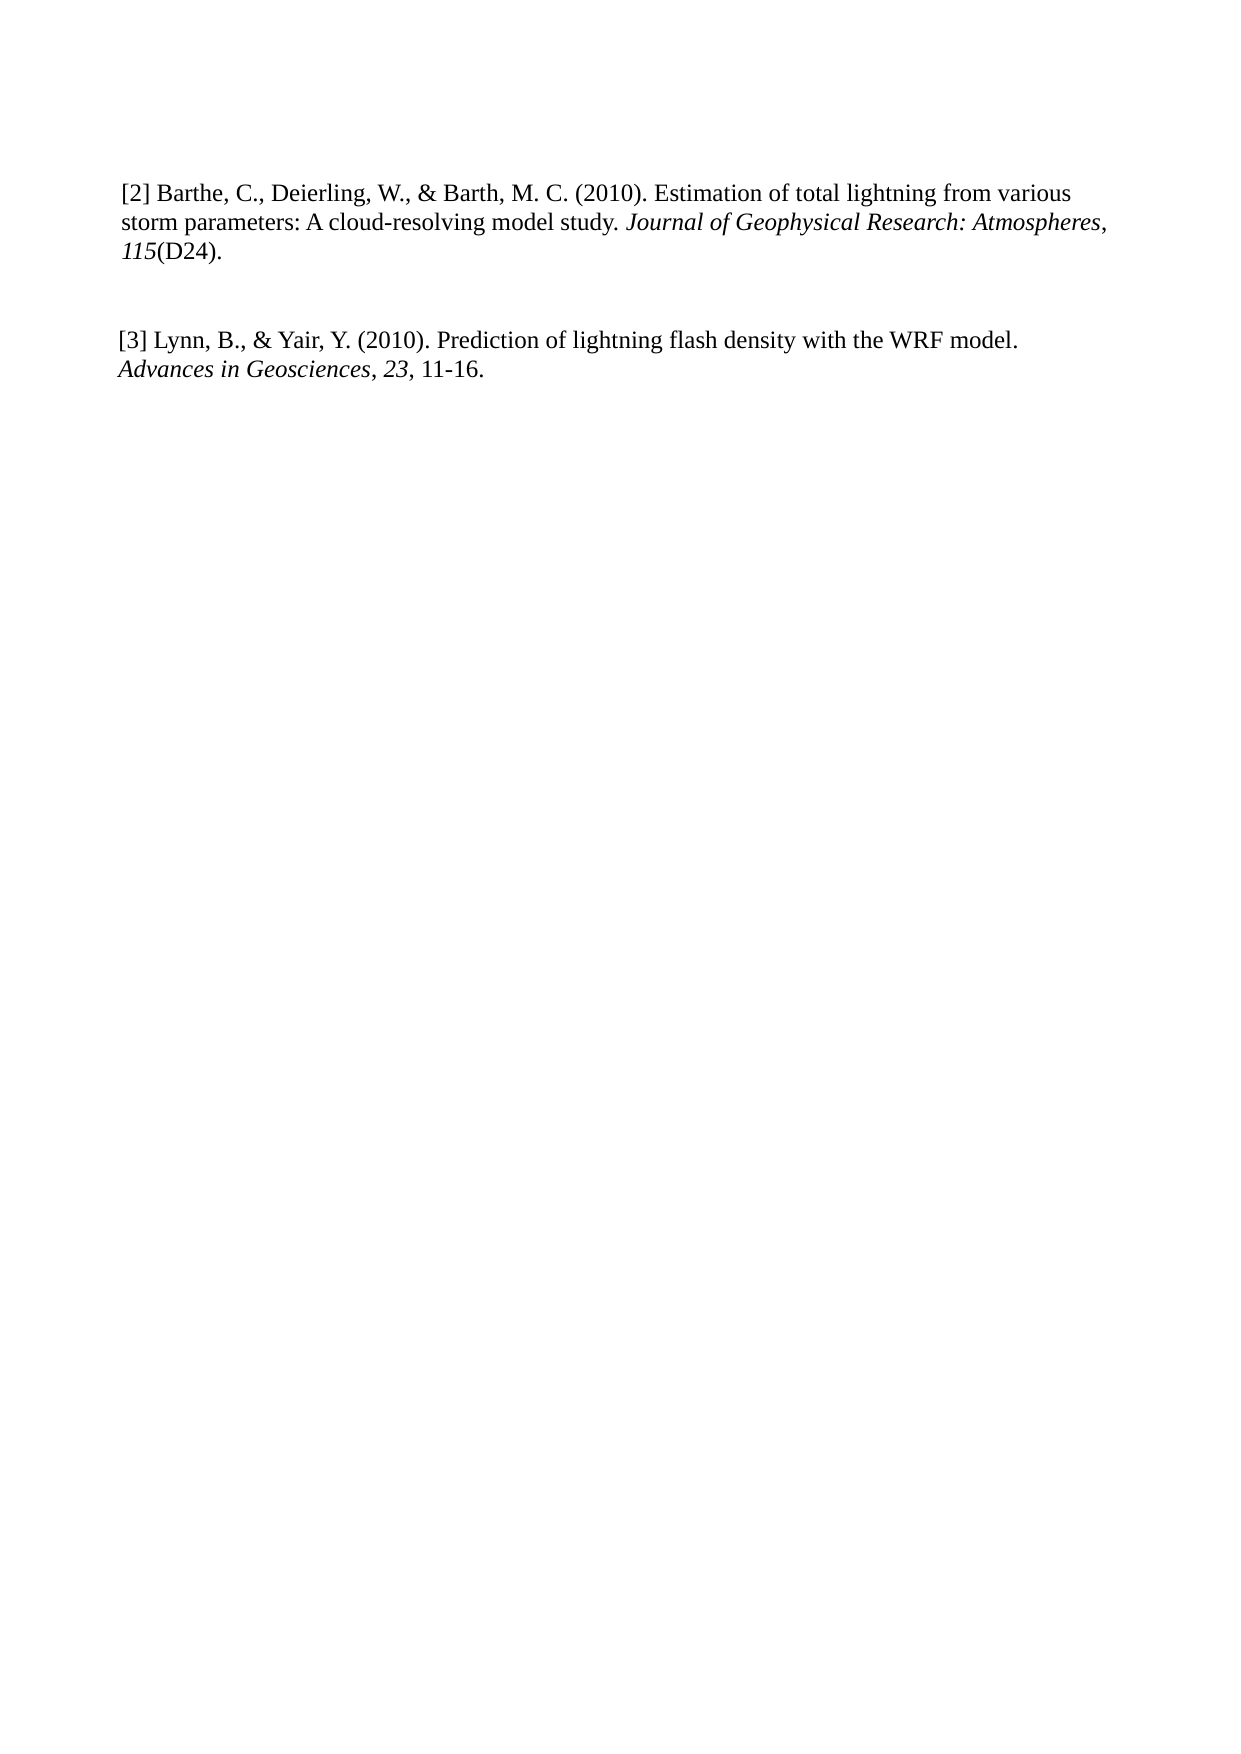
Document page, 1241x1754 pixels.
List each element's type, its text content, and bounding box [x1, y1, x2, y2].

text [3] Lynn, B., & Yair, Y. (2010). Prediction of lightning flash density with the WRF model. Advances in Geosciences, 23, 11-16. [118, 325, 1122, 383]
table_header [2] Barthe, C., Deierling, W., & Barth, M. C. (2010). Estimation of total lightning from various storm parameters: A cloud‐resolving model study. Journal of Geophysical Research: Atmospheres, 115(D24). [118, 176, 1122, 268]
